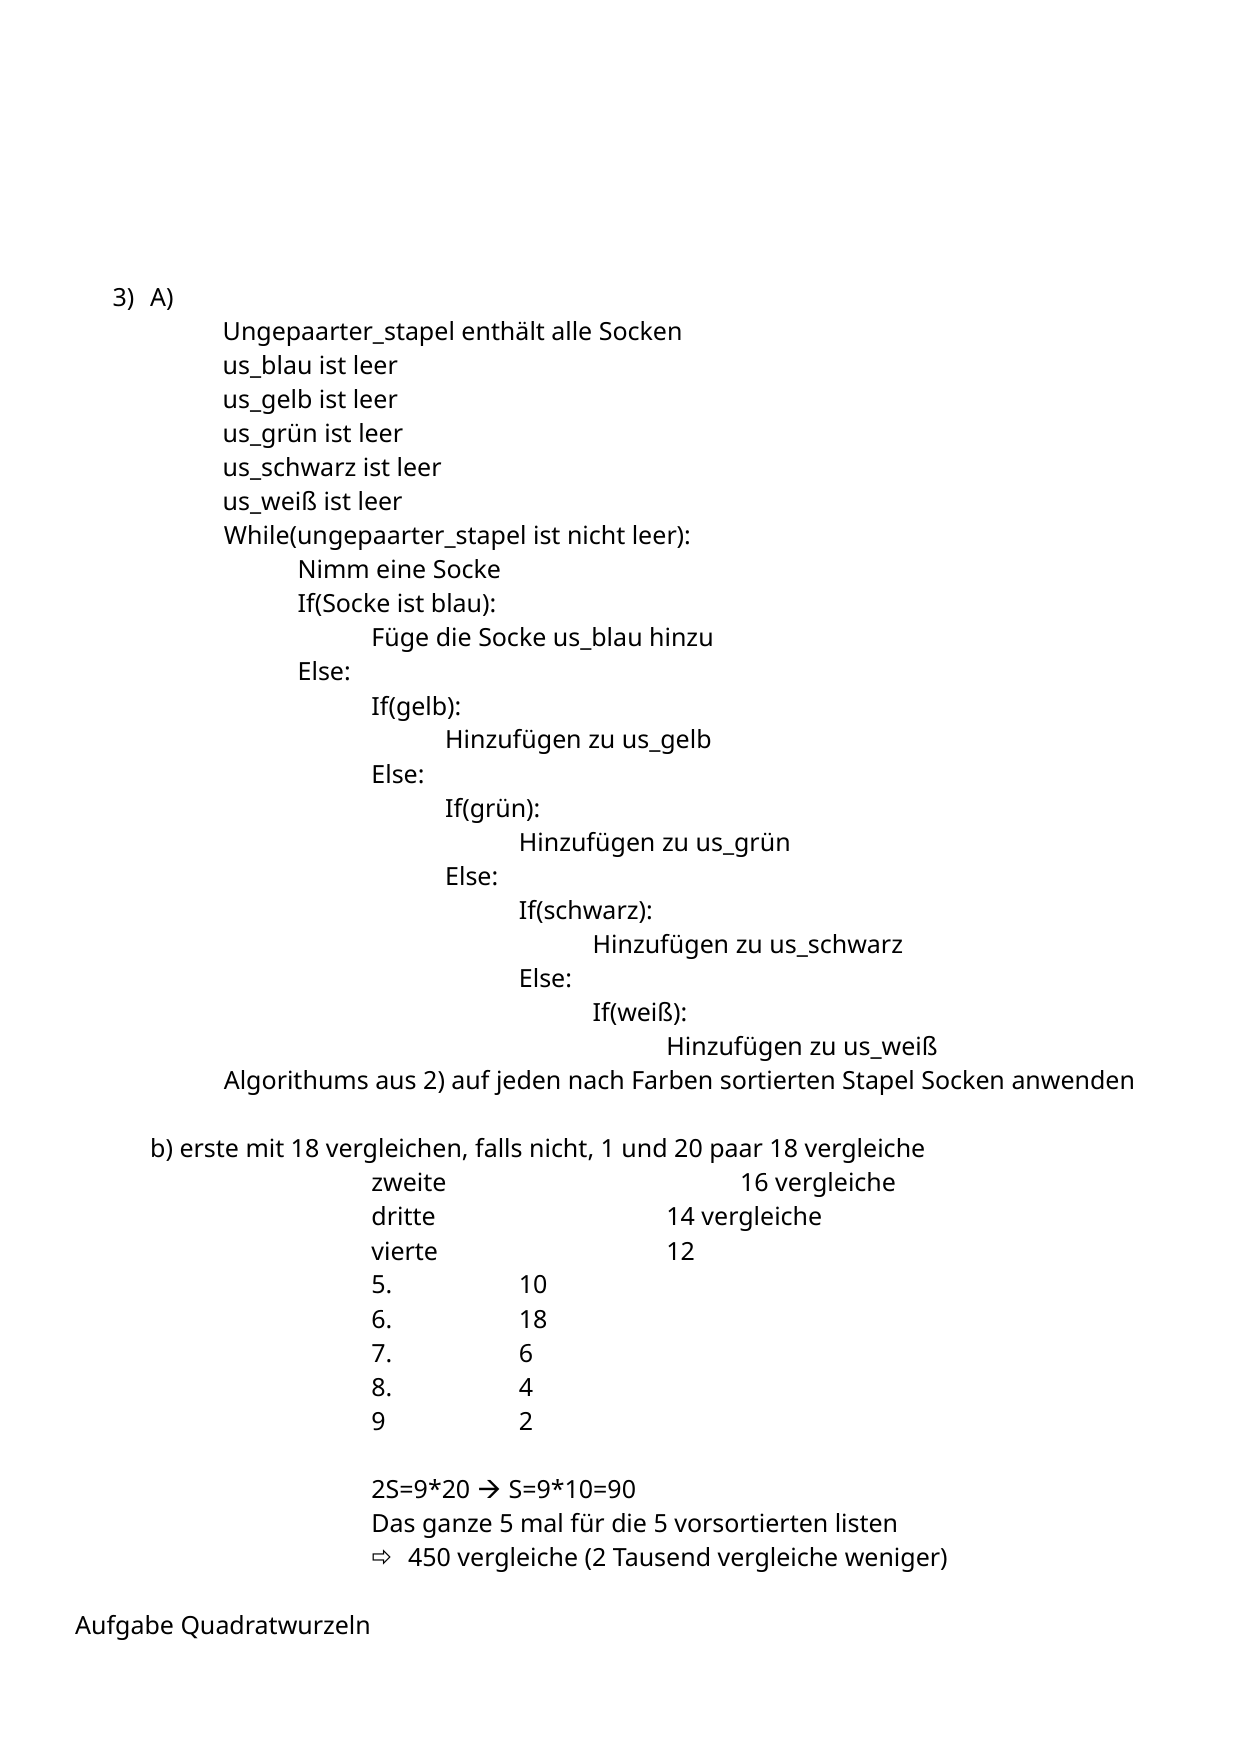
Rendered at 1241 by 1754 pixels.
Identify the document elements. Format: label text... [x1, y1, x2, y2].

list Else: [150, 961, 1165, 995]
text us_gelb ist leer [222, 382, 1165, 416]
text us_schwarz ist leer [149, 450, 1165, 484]
list zweite 16 vergleiche [150, 1165, 1165, 1199]
list Hinzufügen zu us_gelb [150, 722, 1165, 756]
list Nimm eine Socke [150, 552, 1165, 586]
list Füge die Socke us_blau hinzu [150, 620, 1165, 654]
list If(Socke ist blau): [150, 586, 1165, 620]
list 9 2 [150, 1403, 1165, 1437]
list vierte 12 [150, 1233, 1165, 1267]
text us_blau ist leer [222, 347, 1165, 382]
list Hinzufügen zu us_schwarz [150, 927, 1165, 961]
list Das ganze 5 mal für die 5 vorsortierten listen [150, 1506, 1165, 1540]
text Ungepaarter_stapel enthält alle Socken [150, 313, 1165, 347]
list If(grün): [150, 790, 1165, 824]
list 8. 4 [150, 1369, 1165, 1403]
text us_grün ist leer [149, 416, 1165, 450]
list 450 vergleiche (2 Tausend vergleiche weniger) [370, 1540, 1165, 1574]
text Aufgabe Quadratwurzeln [75, 1608, 1165, 1642]
list Else: [150, 654, 1165, 688]
list Else: [150, 756, 1165, 790]
text us_weiß ist leer [222, 484, 1165, 518]
list If(schwarz): [150, 892, 1165, 927]
list 6. 18 [150, 1301, 1165, 1335]
list 5. 10 [150, 1267, 1165, 1301]
list If(gelb): [150, 688, 1165, 722]
list While(ungepaarter_stapel ist nicht leer): [150, 518, 1165, 552]
list Algorithums aus 2) auf jeden nach Farben sortierten Stapel Socken anwenden [150, 1063, 1165, 1097]
list 2S=9*20  S=9*10=90 [150, 1472, 1165, 1506]
list Hinzufügen zu us_weiß [150, 1029, 1165, 1063]
list dritte 14 vergleiche [150, 1199, 1165, 1233]
list Hinzufügen zu us_grün [150, 824, 1165, 858]
list A) [112, 279, 1165, 313]
list 7. 6 [150, 1335, 1165, 1369]
list Else: [150, 858, 1165, 892]
list If(weiß): [150, 995, 1165, 1029]
list b) erste mit 18 vergleichen, falls nicht, 1 und 20 paar 18 vergleiche [150, 1131, 1165, 1165]
